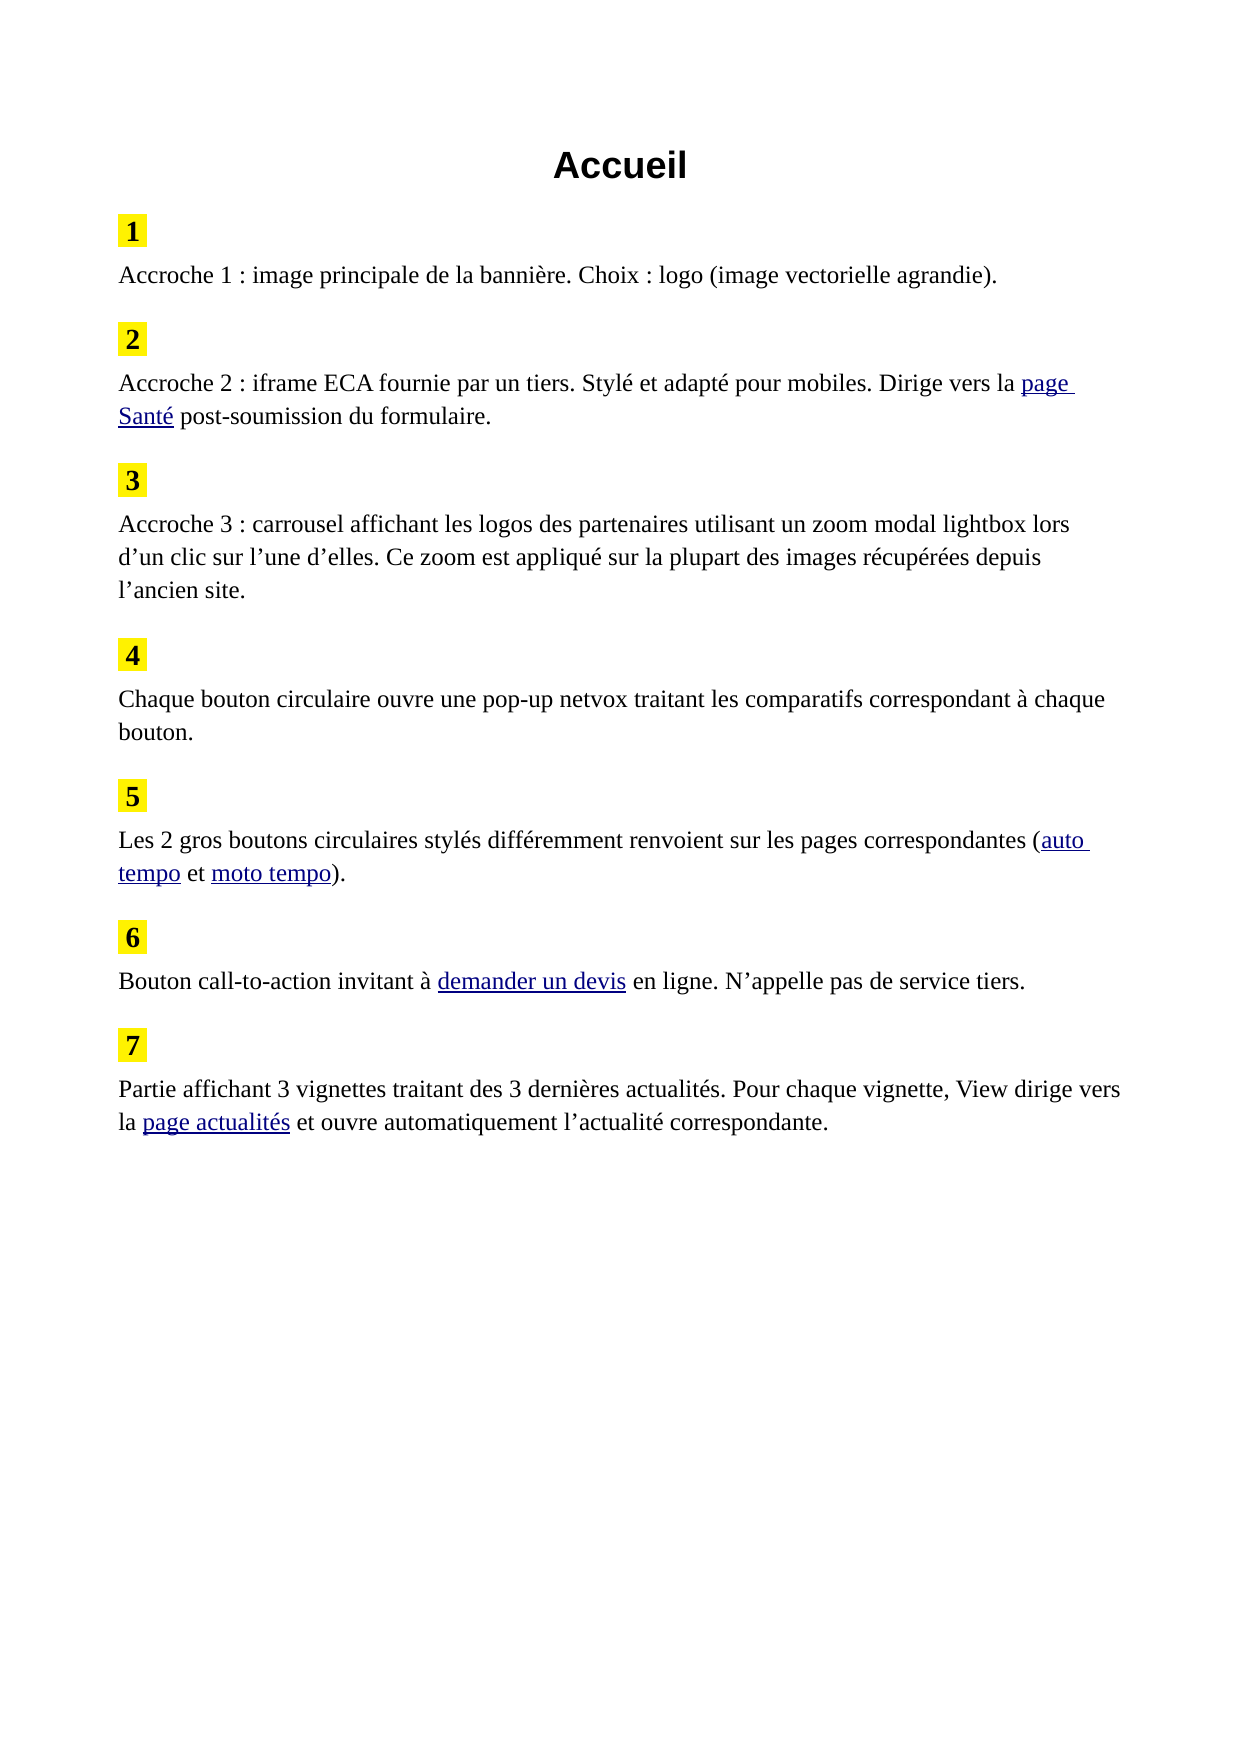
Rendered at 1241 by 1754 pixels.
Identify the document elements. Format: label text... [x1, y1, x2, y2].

text Accroche 3 : carrousel affichant les logos des partenaires utilisant un zoom modal lightbox lors d’un clic sur l’une d’elles. Ce zoom est appliqué sur la plupart des images récupérées depuis l’ancien site. [118, 509, 1122, 604]
subtitle 7 [118, 1028, 1122, 1062]
subtitle Accueil [118, 143, 1122, 187]
subtitle 4 [118, 638, 1122, 671]
text Partie affichant 3 vignettes traitant des 3 dernières actualités. Pour chaque vignette, View dirige vers la page actualités et ouvre automatiquement l’actualité correspondante. [118, 1074, 1122, 1136]
text Bouton call-to-action invitant à demander un devis en ligne. N’appelle pas de service tiers. [118, 966, 1122, 995]
text Les 2 gros boutons circulaires stylés différemment renvoient sur les pages correspondantes (auto tempo et moto tempo). [118, 825, 1122, 887]
subtitle 1 [118, 214, 1122, 247]
text Accroche 2 : iframe ECA fournie par un tiers. Stylé et adapté pour mobiles. Dirige vers la page Santé post-soumission du formulaire. [118, 368, 1122, 430]
text Accroche 1 : image principale de la bannière. Choix : logo (image vectorielle agrandie). [118, 260, 1122, 289]
subtitle 3 [118, 463, 1122, 497]
text Chaque bouton circulaire ouvre une pop-up netvox traitant les comparatifs correspondant à chaque bouton. [118, 684, 1122, 745]
subtitle 6 [118, 920, 1122, 954]
subtitle 5 [118, 779, 1122, 812]
subtitle 2 [118, 322, 1122, 356]
